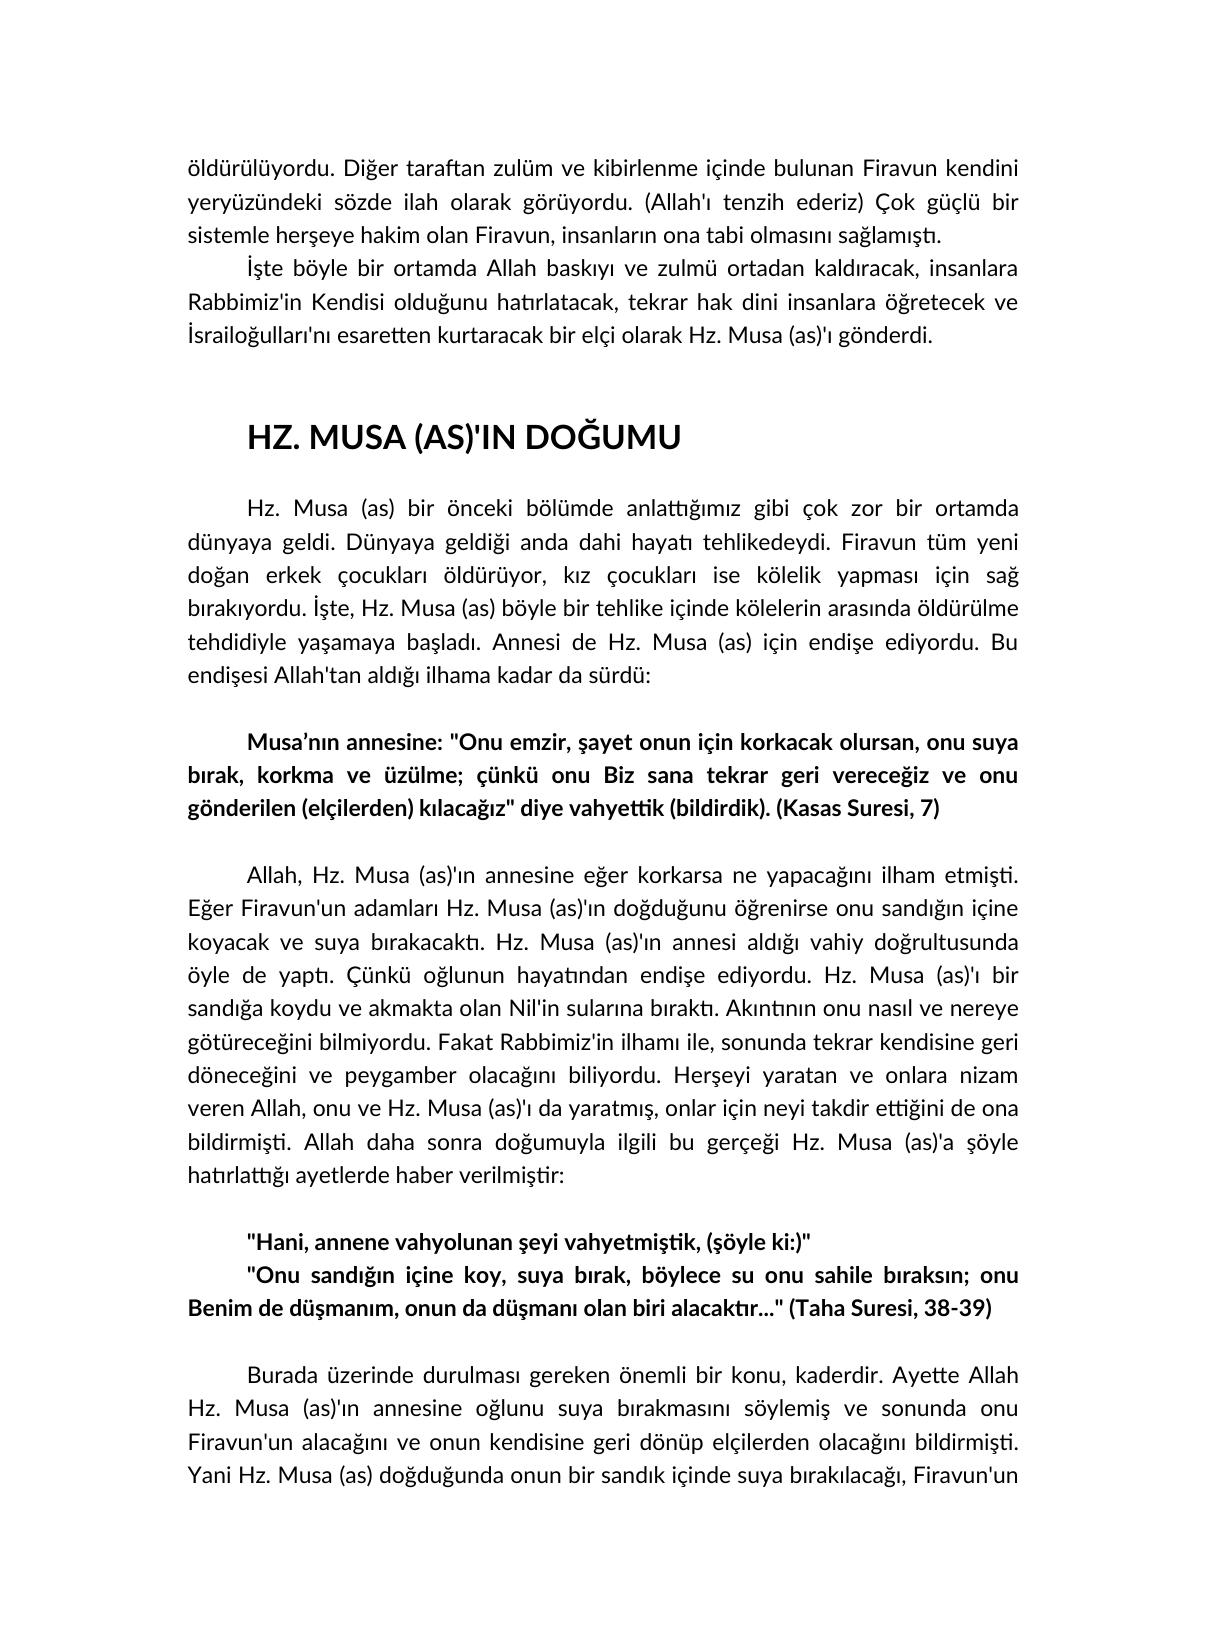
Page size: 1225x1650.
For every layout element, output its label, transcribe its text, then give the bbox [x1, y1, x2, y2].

text Hz. Musa (as) bir önceki bölümde anlattığımız gibi çok zor bir ortamda dünyaya geldi. Dünyaya geldiği anda dahi hayatı tehlikedeydi. Firavun tüm yeni doğan erkek çocukları öldürüyor, kız çocukları ise kölelik yapması için sağ bırakıyordu. İşte, Hz. Musa (as) böyle bir tehlike içinde kölelerin arasında öldürülme tehdidiyle yaşamaya başladı. Annesi de Hz. Musa (as) için endişe ediyordu. Bu endişesi Allah'tan aldığı ilhama kadar da sürdü: [187, 490, 1020, 690]
text İşte böyle bir ortamda Allah baskıyı ve zulmü ortadan kaldıracak, insanlara Rabbimiz'in Kendisi olduğunu hatırlatacak, tekrar hak dini insanlara öğretecek ve İsrailoğulları'nı esaretten kurtaracak bir elçi olarak Hz. Musa (as)'ı gönderdi. [187, 250, 1020, 350]
text HZ. MUSA (AS)'IN DOĞUMU [187, 417, 1020, 457]
text Musa’nın annesine: "Onu emzir, şayet onun için korkacak olursan, onu suya bırak, korkma ve üzülme; çünkü onu Biz sana tekrar geri vereceğiz ve onu gönderilen (elçilerden) kılacağız" diye vahyettik (bildirdik). (Kasas Suresi, 7) [187, 723, 1020, 823]
text öldürülüyordu. Diğer taraftan zulüm ve kibirlenme içinde bulunan Firavun kendini yeryüzündeki sözde ilah olarak görüyordu. (Allah'ı tenzih ederiz) Çok güçlü bir sistemle herşeye hakim olan Firavun, insanların ona tabi olmasını sağlamıştı. [187, 150, 1020, 250]
text "Onu sandığın içine koy, suya bırak, böylece su onu sahile bıraksın; onu Benim de düşmanım, onun da düşmanı olan biri alacaktır..." (Taha Suresi, 38-39) [187, 1257, 1020, 1323]
text Burada üzerinde durulması gereken önemli bir konu, kaderdir. Ayette Allah Hz. Musa (as)'ın annesine oğlunu suya bırakmasını söylemiş ve sonunda onu Firavun'un alacağını ve onun kendisine geri dönüp elçilerden olacağını bildirmişti. Yani Hz. Musa (as) doğduğunda onun bir sandık içinde suya bırakılacağı, Firavun'un [187, 1357, 1020, 1490]
text Allah, Hz. Musa (as)'ın annesine eğer korkarsa ne yapacağını ilham etmişti. Eğer Firavun'un adamları Hz. Musa (as)'ın doğduğunu öğrenirse onu sandığın içine koyacak ve suya bırakacaktı. Hz. Musa (as)'ın annesi aldığı vahiy doğrultusunda öyle de yaptı. Çünkü oğlunun hayatından endişe ediyordu. Hz. Musa (as)'ı bir sandığa koydu ve akmakta olan Nil'in sularına bıraktı. Akıntının onu nasıl ve nereye götüreceğini bilmiyordu. Fakat Rabbimiz'in ilhamı ile, sonunda tekrar kendisine geri döneceğini ve peygamber olacağını biliyordu. Herşeyi yaratan ve onlara nizam veren Allah, onu ve Hz. Musa (as)'ı da yaratmış, onlar için neyi takdir ettiğini de ona bildirmişti. Allah daha sonra doğumuyla ilgili bu gerçeği Hz. Musa (as)'a şöyle hatırlattığı ayetlerde haber verilmiştir: [187, 857, 1020, 1190]
text "Hani, annene vahyolunan şeyi vahyetmiştik, (şöyle ki:)" [187, 1223, 1020, 1257]
